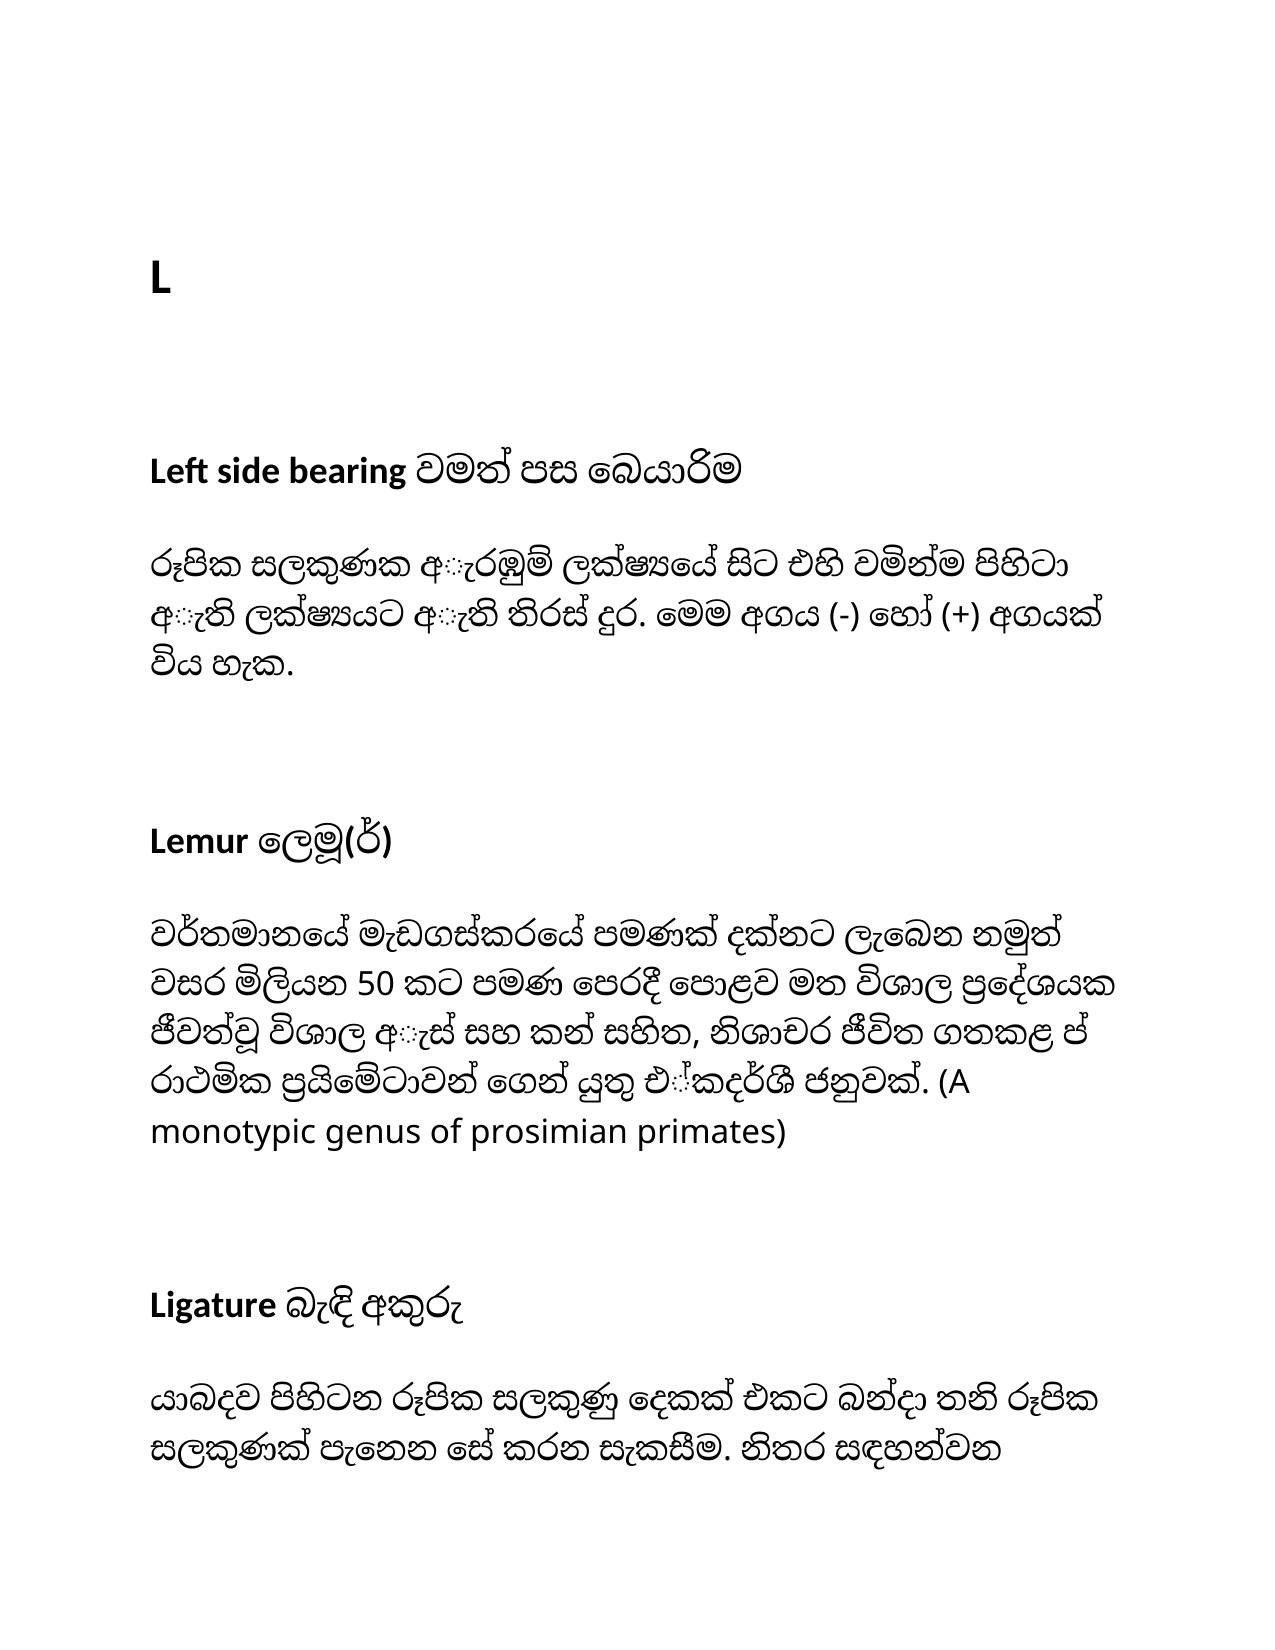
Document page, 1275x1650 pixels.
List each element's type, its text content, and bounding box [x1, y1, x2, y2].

text වර්තමානයේ මැඩගස්කරයේ පමණක් දක්නට ලැබෙන නමුත් වසර මිලියන 50 කට පමණ පෙරදී පොළව මත විශාල ප්‍රදේශයක ජීවත්වූ විශාල අැස් සහ කන් සහිත, නිශාචර ජීවිත ගතකළ ප්‍රාථමික ප්‍රයිමේටාවන් ගෙන් යුතු එ්කදර්ශී ජනුවක්. (A monotypic genus of prosimian primates) [150, 917, 1125, 1153]
text යාබදව පිහිටන රූපික සලකුණු දෙකක් එකට බන්දා තනි රූපික සලකුණක් පැනෙන සේ කරන සැකසීම. නිතර සඳහන්වන [150, 1381, 1125, 1473]
subtitle Lemur ලෙමූ(ර්) [150, 817, 1125, 863]
text රූපික සලකුණක අැරඹුම් ලක්ෂ්‍යයේ සිට එහි වමින්ම පිහිටා අැති ලක්ෂ්‍යයට අැති තිරස් දුර. මෙම අගය (-) හෝ (+) අගයක් විය හැක. [150, 547, 1125, 689]
subtitle L [150, 245, 1125, 306]
subtitle Ligature බැඳි අකුරු [150, 1281, 1125, 1327]
subtitle Left side bearing වමත් පස බෙයාරිම [150, 447, 1125, 493]
